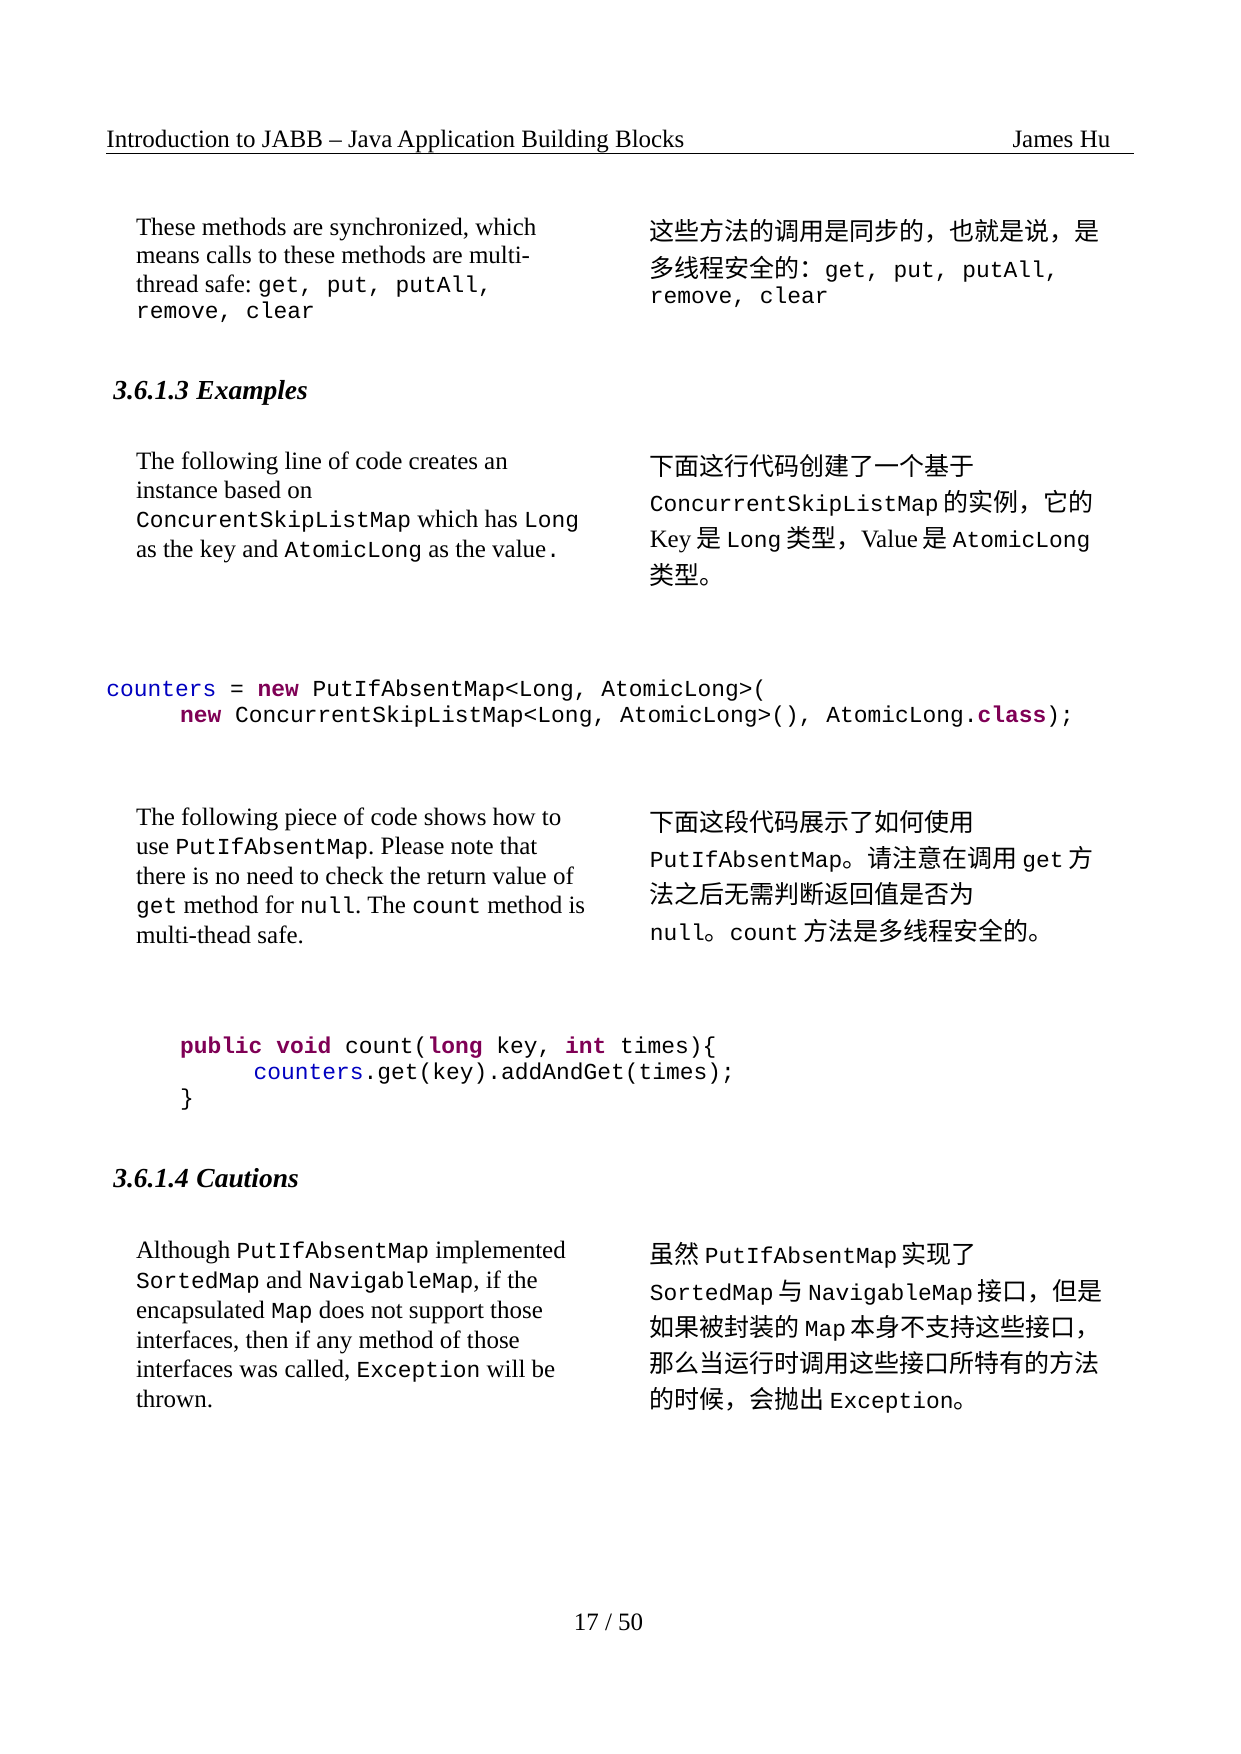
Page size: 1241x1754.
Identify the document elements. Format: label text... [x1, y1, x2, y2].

subtitle Cautions [106, 1162, 1134, 1194]
subtitle Examples [106, 373, 1134, 405]
text counters = new PutIfAbsentMap<Long, AtomicLong>( new ConcurrentSkipListMap<Long, AtomicLong>(), AtomicLong.class); [106, 677, 1134, 729]
text public void count(long key, int times){ counters.get(key).addAndGet(times); } [106, 1034, 1134, 1112]
table_header 虽然PutIfAbsentMap实现了SortedMap与NavigableMap接口，但是如果被封装的Map本身不支持这些接口，那么当运行时调用这些接口所特有的方法的时候，会抛出Exception。 [620, 1206, 1134, 1458]
table_header 下面这段代码展示了如何使用PutIfAbsentMap。请注意在调用get方法之后无需判断返回值是否为null。count方法是多线程安全的。 [620, 773, 1134, 991]
table_header 下面这行代码创建了一个基于ConcurrentSkipListMap的实例，它的Key是Long类型，Value是AtomicLong类型。 [620, 417, 1134, 633]
table_header The following line of code creates an instance based on ConcurentSkipListMap which has Long as the key and AtomicLong as the value. [106, 417, 620, 633]
table_header Although PutIfAbsentMap implemented SortedMap and NavigableMap, if the encapsulated Map does not support those interfaces, then if any method of those interfaces was called, Exception will be thrown. [106, 1206, 620, 1458]
table_header The following piece of code shows how to use PutIfAbsentMap. Please note that there is no need to check the return value of get method for null. The count method is multi-thead safe. [106, 773, 620, 991]
table_cell 这些方法的调用是同步的，也就是说，是多线程安全的：get, put, putAll, remove, clear [620, 183, 1134, 367]
table_cell These methods are synchronized, which means calls to these methods are multi-thread safe: get, put, putAll, remove, clear [106, 183, 620, 367]
